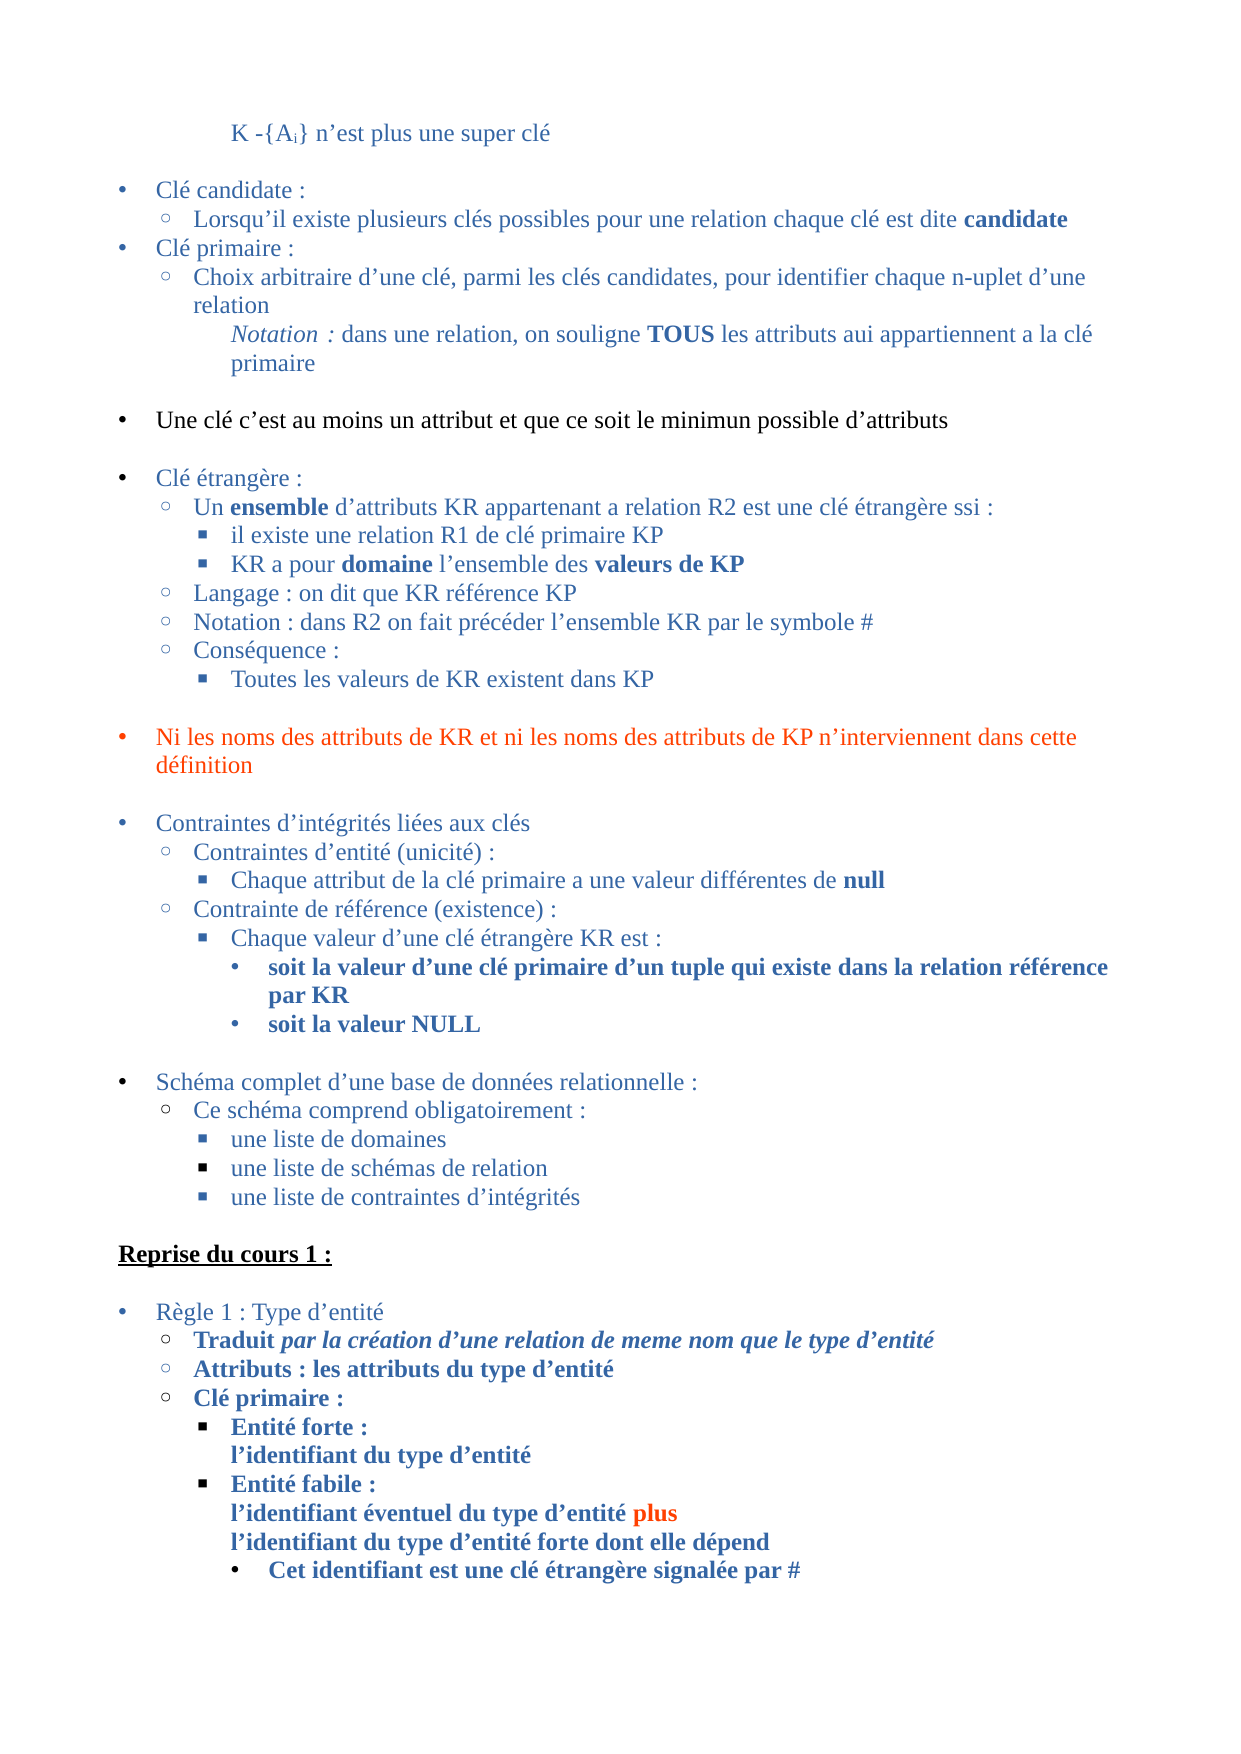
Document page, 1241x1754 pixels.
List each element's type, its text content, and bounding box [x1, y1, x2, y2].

list Schéma complet d’une base de données relationnelle : [118, 1067, 1122, 1096]
list Ni les noms des attributs de KR et ni les noms des attributs de KP n’interviennent dans cette définition [118, 722, 1122, 779]
list Toutes les valeurs de KR existent dans KP [193, 664, 1122, 693]
list Notation : dans une relation, on souligne TOUS les attributs aui appartiennent a la clé primaire [193, 319, 1122, 377]
list Conséquence : [156, 636, 1122, 664]
list Chaque valeur d’une clé étrangère KR est : [193, 923, 1122, 952]
list Entité forte : [193, 1412, 1122, 1441]
list Un ensemble d’attributs KR appartenant a relation R2 est une clé étrangère ssi : [156, 492, 1122, 521]
list Notation : dans R2 on fait précéder l’ensemble KR par le symbole # [156, 607, 1122, 636]
list une liste de contraintes d’intégrités [193, 1182, 1122, 1211]
list Lorsqu’il existe plusieurs clés possibles pour une relation chaque clé est dite candidate [156, 204, 1122, 233]
list Chaque attribut de la clé primaire a une valeur différentes de null [193, 866, 1122, 894]
list Clé étrangère : [118, 463, 1122, 492]
list soit la valeur NULL [231, 1009, 1122, 1038]
list l’identifiant éventuel du type d’entité plus [193, 1498, 1122, 1527]
list l’identifiant du type d’entité [193, 1441, 1122, 1469]
list Contraintes d’intégrités liées aux clés [118, 808, 1122, 837]
list l’identifiant du type d’entité forte dont elle dépend [193, 1527, 1122, 1556]
list Langage : on dit que KR référence KP [156, 578, 1122, 607]
list Cet identifiant est une clé étrangère signalée par # [231, 1556, 1122, 1584]
list Règle 1 : Type d’entité [118, 1297, 1122, 1326]
list Choix arbitraire d’une clé, parmi les clés candidates, pour identifier chaque n-uplet d’une relation [156, 262, 1122, 319]
list KR a pour domaine l’ensemble des valeurs de KP [193, 549, 1122, 578]
list Attributs : les attributs du type d’entité [156, 1354, 1122, 1383]
list une liste de schémas de relation [193, 1153, 1122, 1182]
list Entité fabile : [193, 1469, 1122, 1498]
list Une clé c’est au moins un attribut et que ce soit le minimun possible d’attributs [118, 406, 1122, 434]
list Contraintes d’entité (unicité) : [156, 837, 1122, 866]
list Contrainte de référence (existence) : [156, 894, 1122, 923]
list K -{Ai} n’est plus une super clé [193, 118, 1122, 147]
list soit la valeur d’une clé primaire d’un tuple qui existe dans la relation référence par KR [231, 952, 1122, 1009]
list Clé candidate : [118, 176, 1122, 204]
list Clé primaire : [118, 233, 1122, 262]
list il existe une relation R1 de clé primaire KP [193, 521, 1122, 549]
list Ce schéma comprend obligatoirement : [156, 1096, 1122, 1124]
list Traduit par la création d’une relation de meme nom que le type d’entité [156, 1326, 1122, 1354]
text Reprise du cours 1 : [118, 1239, 1122, 1268]
list Clé primaire : [156, 1383, 1122, 1412]
list une liste de domaines [193, 1124, 1122, 1153]
